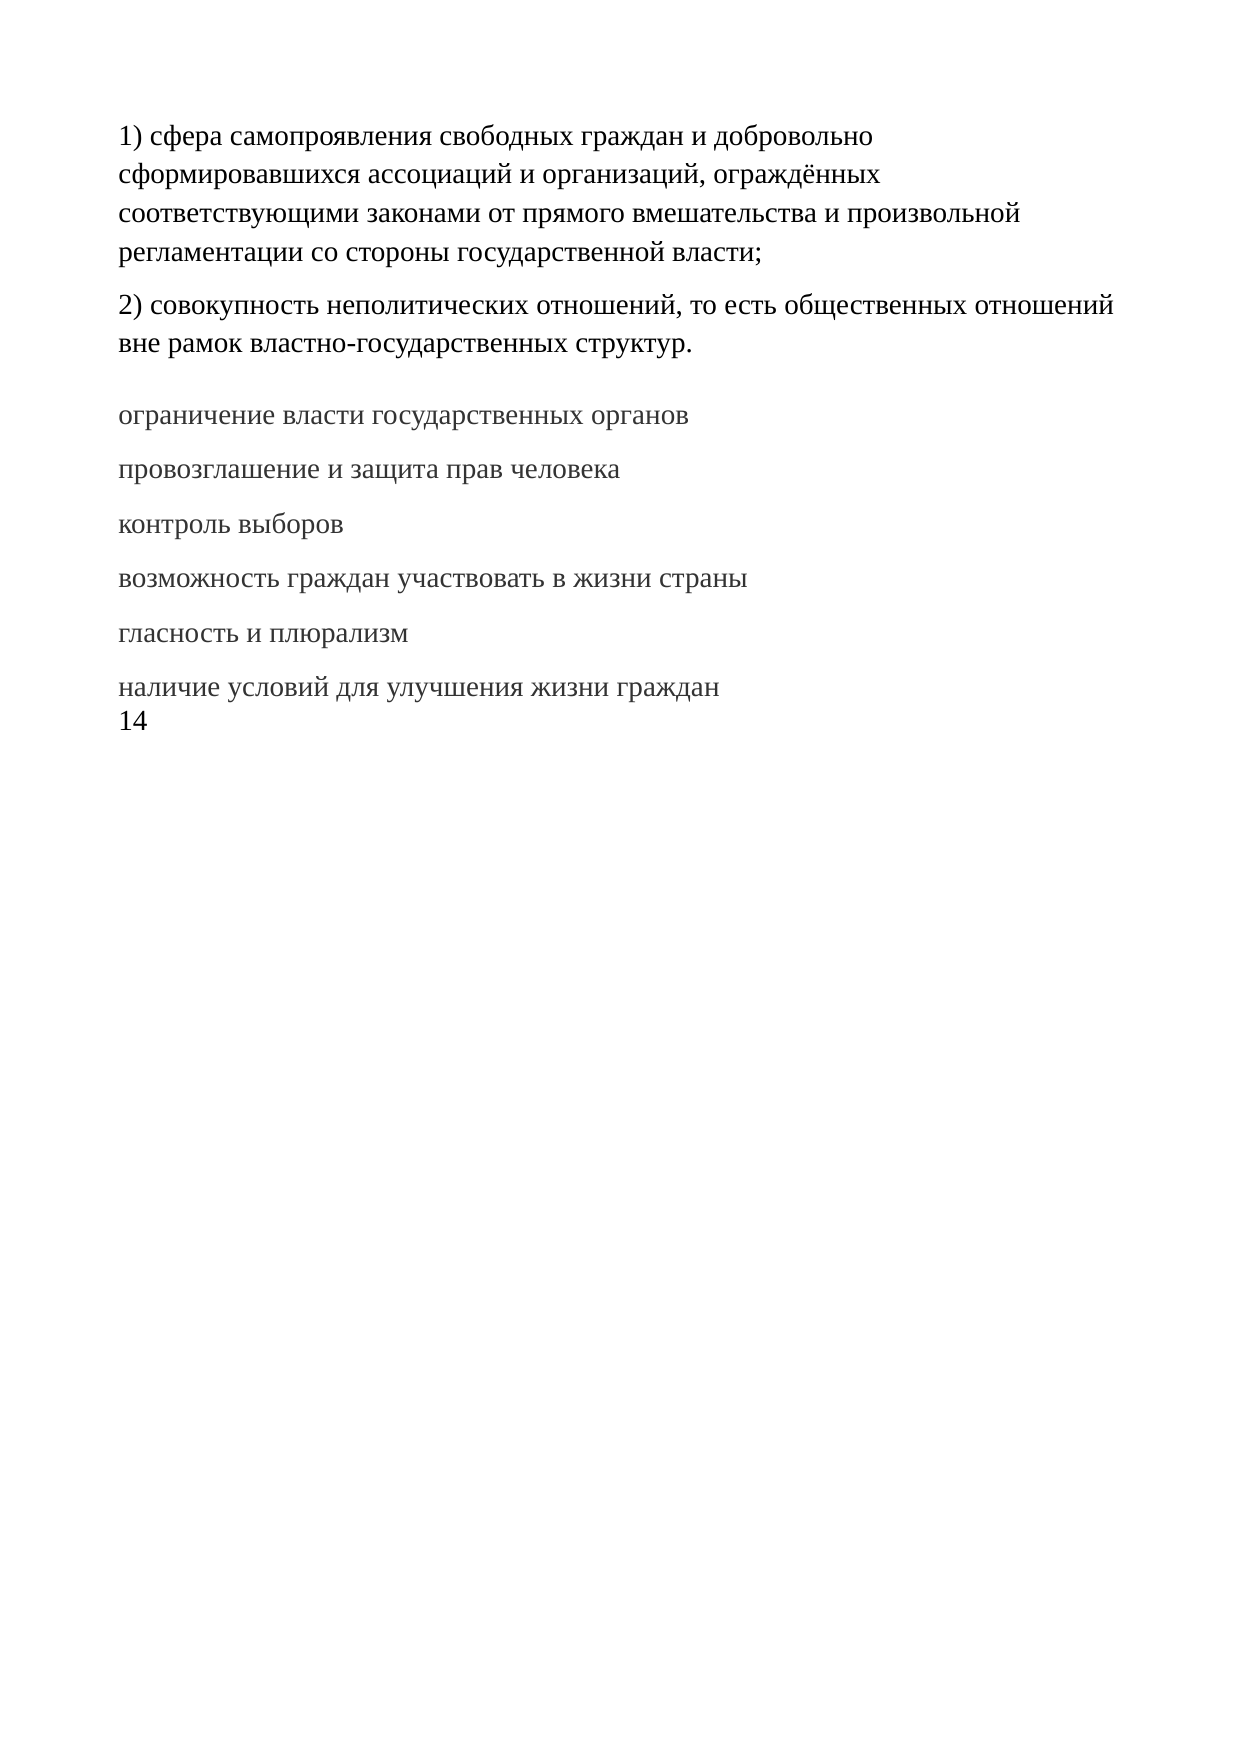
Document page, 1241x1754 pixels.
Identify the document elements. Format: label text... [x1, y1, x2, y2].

text провозглашение и защита прав человека [118, 452, 1122, 485]
text 1) сфера самопроявления свободных граждан и добровольно сформировавшихся ассоциаций и организаций, ограждённых соответствующими законами от прямого вмешательства и произвольной регламентации со стороны государственной власти; [118, 118, 1122, 267]
text возможность граждан участвовать в жизни страны [118, 560, 1122, 594]
text контроль выборов [118, 506, 1122, 539]
text гласность и плюрализм [118, 615, 1122, 648]
text ограничение власти государственных органов [118, 397, 1122, 431]
text наличие условий для улучшения жизни граждан 14 [118, 669, 1122, 736]
text 2) совокупность неполитических отношений, то есть общественных отношений вне рамок властно-государственных структур. [118, 287, 1122, 359]
